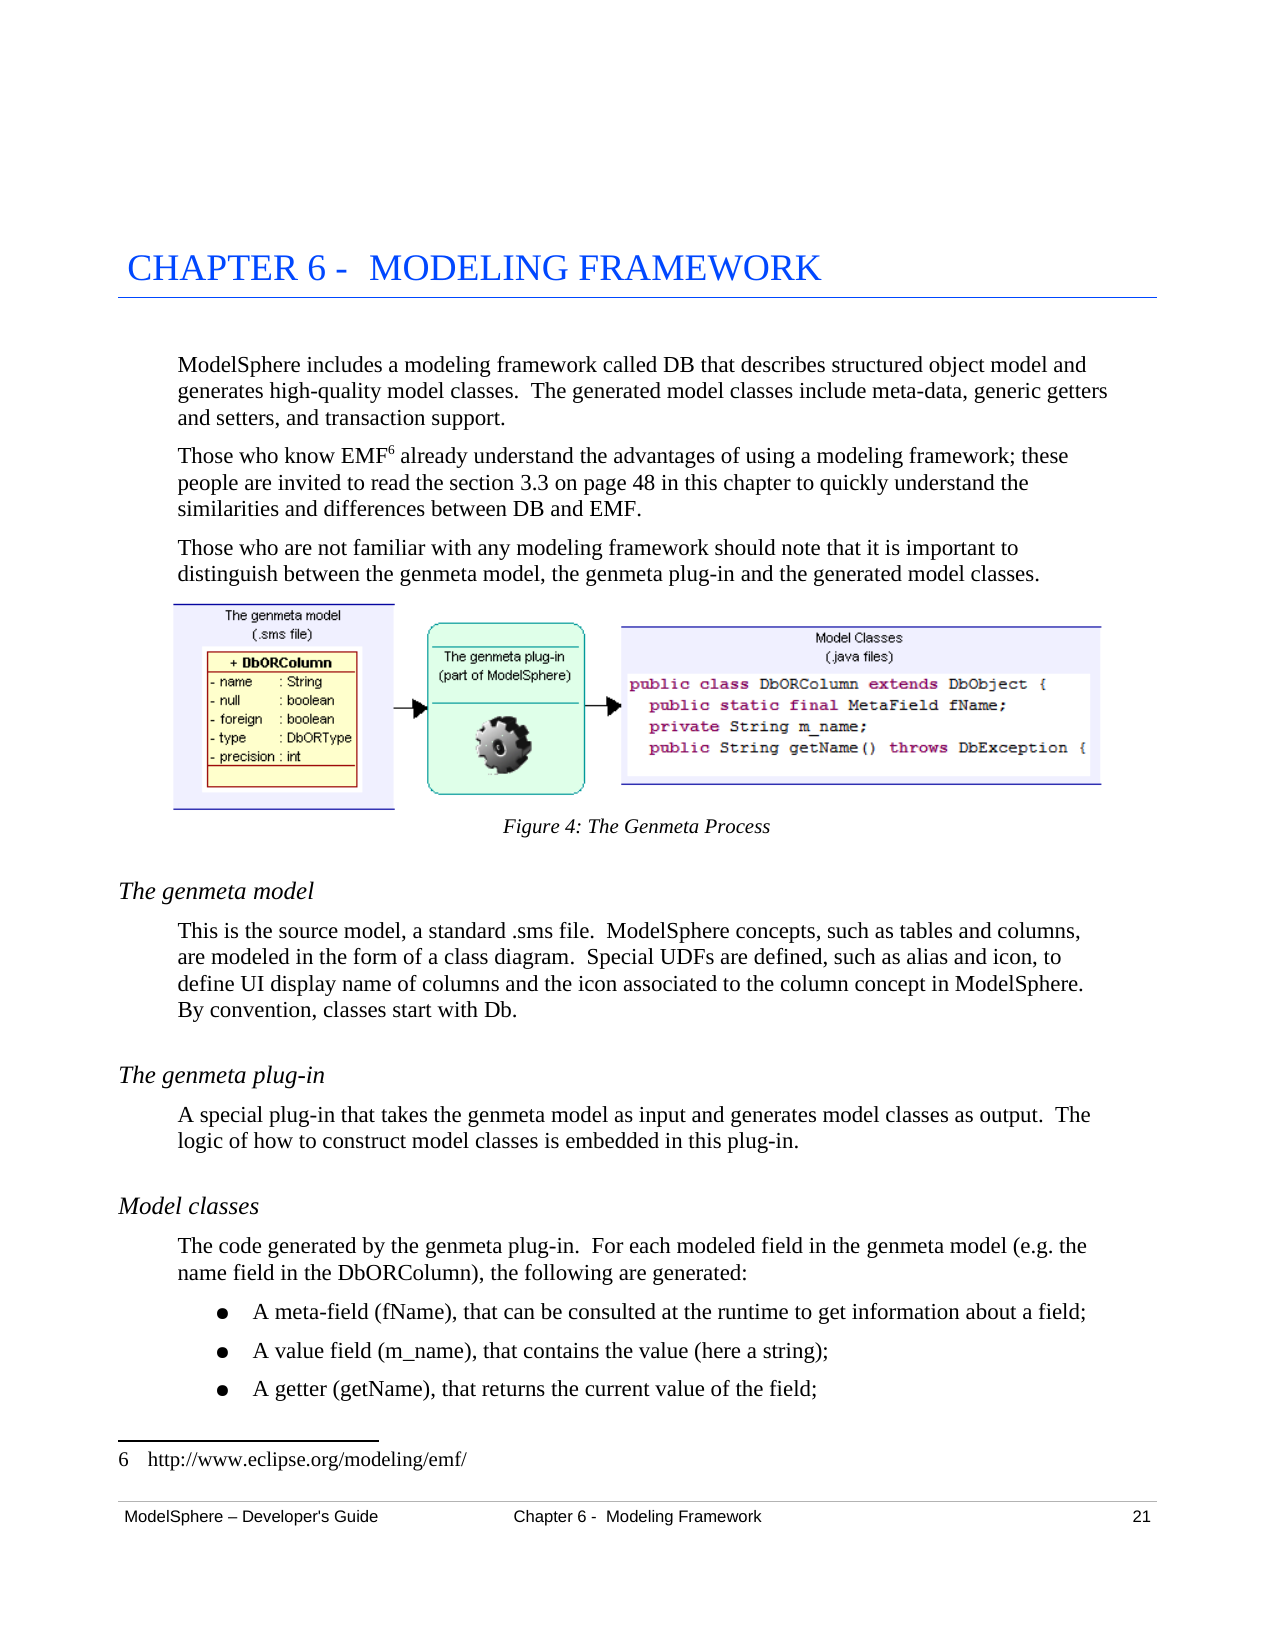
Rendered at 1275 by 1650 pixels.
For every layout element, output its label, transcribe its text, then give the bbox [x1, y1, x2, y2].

picture [171, 599, 1104, 815]
text Figure 4: The Genmeta Process [118, 612, 1157, 838]
text http://www.eclipse.org/modeling/emf/ [118, 1447, 1157, 1471]
subtitle Modeling Framework [118, 236, 1157, 297]
subtitle The genmeta plug-in [118, 1060, 1157, 1089]
list A meta-field (fName), that can be consulted at the runtime to get information about a field; [215, 1298, 1109, 1324]
subtitle The genmeta model [118, 876, 1157, 904]
text Those who are not familiar with any modeling framework should note that it is important to distinguish between the genmeta model, the genmeta plug-in and the generated model classes. [177, 534, 1109, 587]
list A getter (getName), that returns the current value of the field; [215, 1376, 1109, 1402]
text The code generated by the genmeta plug-in. For each modeled field in the genmeta model (e.g. the name field in the DbORColumn), the following are generated: [177, 1233, 1109, 1285]
text ModelSphere includes a modeling framework called DB that describes structured object model and generates high-quality model classes. The generated model classes include meta-data, generic getters and setters, and transaction support. [177, 351, 1109, 430]
subtitle Model classes [118, 1191, 1157, 1220]
text This is the source model, a standard .sms file. ModelSphere concepts, such as tables and columns, are modeled in the form of a class diagram. Special UDFs are defined, such as alias and icon, to define UI display name of columns and the icon associated to the column concept in ModelSphere. By convention, classes start with Db. [177, 917, 1109, 1022]
list A value field (m_name), that contains the value (here a string); [215, 1337, 1109, 1363]
text Those who know EMF already understand the advantages of using a modeling framework; these people are invited to read the section 3.3 on page 48 in this chapter to quickly understand the similarities and differences between DB and EMF. [177, 442, 1109, 521]
text A special plug-in that takes the genmeta model as input and generates model classes as output. The logic of how to construct model classes is embedded in this plug-in. [177, 1101, 1109, 1154]
